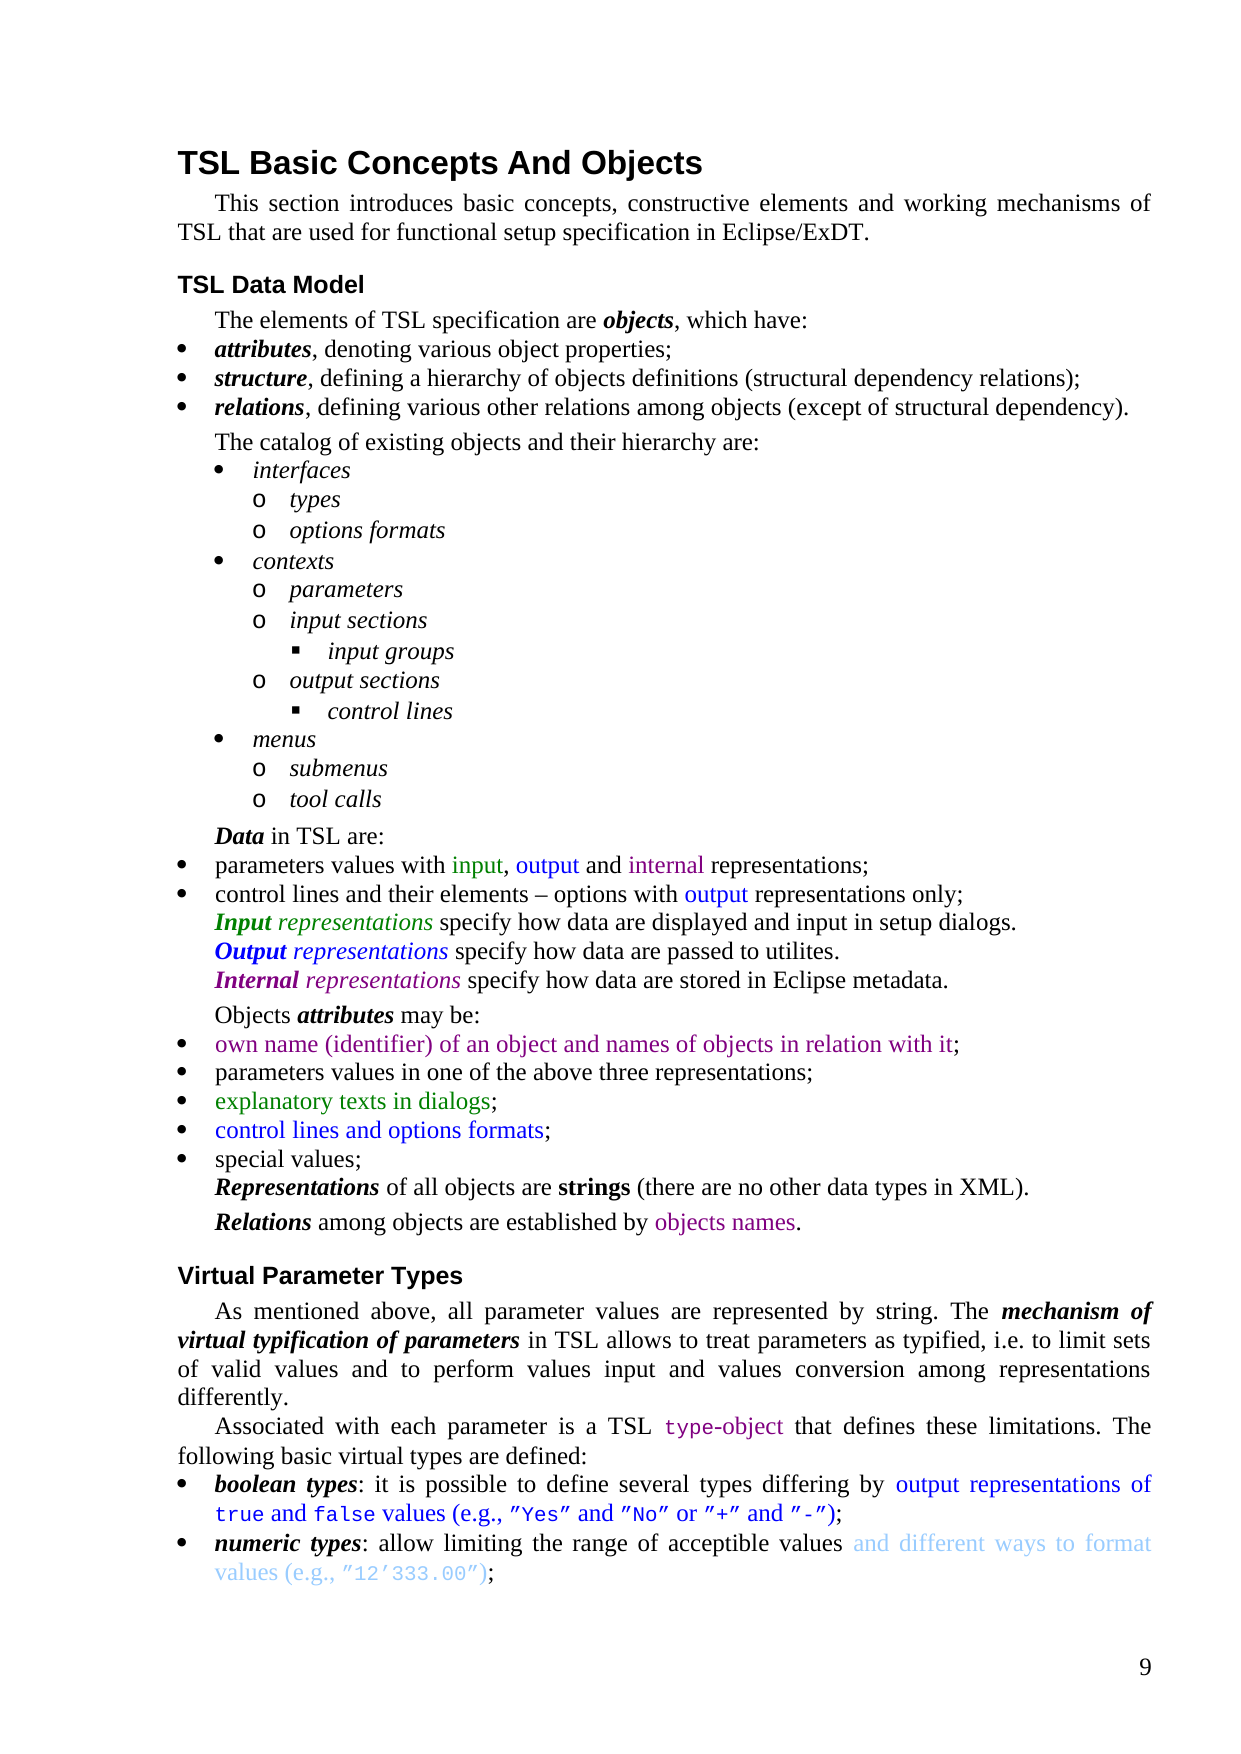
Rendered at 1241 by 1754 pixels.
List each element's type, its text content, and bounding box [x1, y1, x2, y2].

text The catalog of existing objects and their hierarchy are: [177, 427, 1152, 455]
list input groups [290, 636, 1152, 665]
list tool calls [252, 784, 1152, 815]
list menus [214, 724, 1152, 753]
subtitle TSL Basic Concepts And Objects [177, 143, 1152, 182]
list parameters values with input, output and internal representations; [177, 850, 1152, 879]
list explanatory texts in dialogs; [177, 1086, 1152, 1115]
list relations, defining various other relations among objects (except of structural dependency). [177, 392, 1152, 420]
list submenus [252, 753, 1152, 784]
list output sections [252, 665, 1152, 696]
list structure, defining a hierarchy of objects definitions (structural dependency relations); [177, 363, 1152, 392]
text As mentioned above, all parameter values are represented by string. The mechanism of virtual typification of parameters in TSL allows to treat parameters as typified, i.e. to limit sets of valid values and to perform values input and values conversion among representations differently. [177, 1296, 1152, 1411]
list control lines and their elements – options with output representations only; [177, 879, 1152, 907]
text Internal representations specify how data are stored in Eclipse metadata. [177, 965, 1152, 994]
text Data in TSL are: [177, 821, 1152, 850]
list options formats [252, 515, 1152, 546]
text Relations among objects are established by objects names. [177, 1207, 1152, 1236]
list boolean types: it is possible to define several types differing by output representations of true and false values (e.g., ”Yes” and ”No” or ”+” and ”-”); [177, 1469, 1152, 1528]
text Associated with each parameter is a TSL type-object that defines these limitations. The following basic virtual types are defined: [177, 1411, 1152, 1469]
text This section introduces basic concepts, constructive elements and working mechanisms of TSL that are used for functional setup specification in Eclipse/ExDT. [177, 188, 1152, 245]
text The elements of TSL specification are objects, which have: [177, 305, 1152, 334]
list control lines [290, 696, 1152, 724]
list interfaces [214, 455, 1152, 484]
list special values; [177, 1144, 1152, 1172]
list control lines and options formats; [177, 1115, 1152, 1144]
list types [252, 484, 1152, 515]
subtitle Virtual Parameter Types [177, 1261, 1152, 1290]
list numeric types: allow limiting the range of acceptible values and different ways to format values (e.g., ”12’333.00”); [177, 1528, 1152, 1586]
list parameters values in one of the above three representations; [177, 1057, 1152, 1086]
list input sections [252, 605, 1152, 636]
list contexts [214, 546, 1152, 574]
list own name (identifier) of an object and names of objects in relation with it; [177, 1029, 1152, 1057]
text Input representations specify how data are displayed and input in setup dialogs. [177, 907, 1152, 936]
text Output representations specify how data are passed to utilites. [177, 936, 1152, 965]
subtitle TSL Data Model [177, 270, 1152, 299]
list attributes, denoting various object properties; [177, 334, 1152, 363]
list parameters [252, 574, 1152, 605]
text Representations of all objects are strings (there are no other data types in XML). [177, 1172, 1152, 1201]
text Objects attributes may be: [177, 1000, 1152, 1029]
